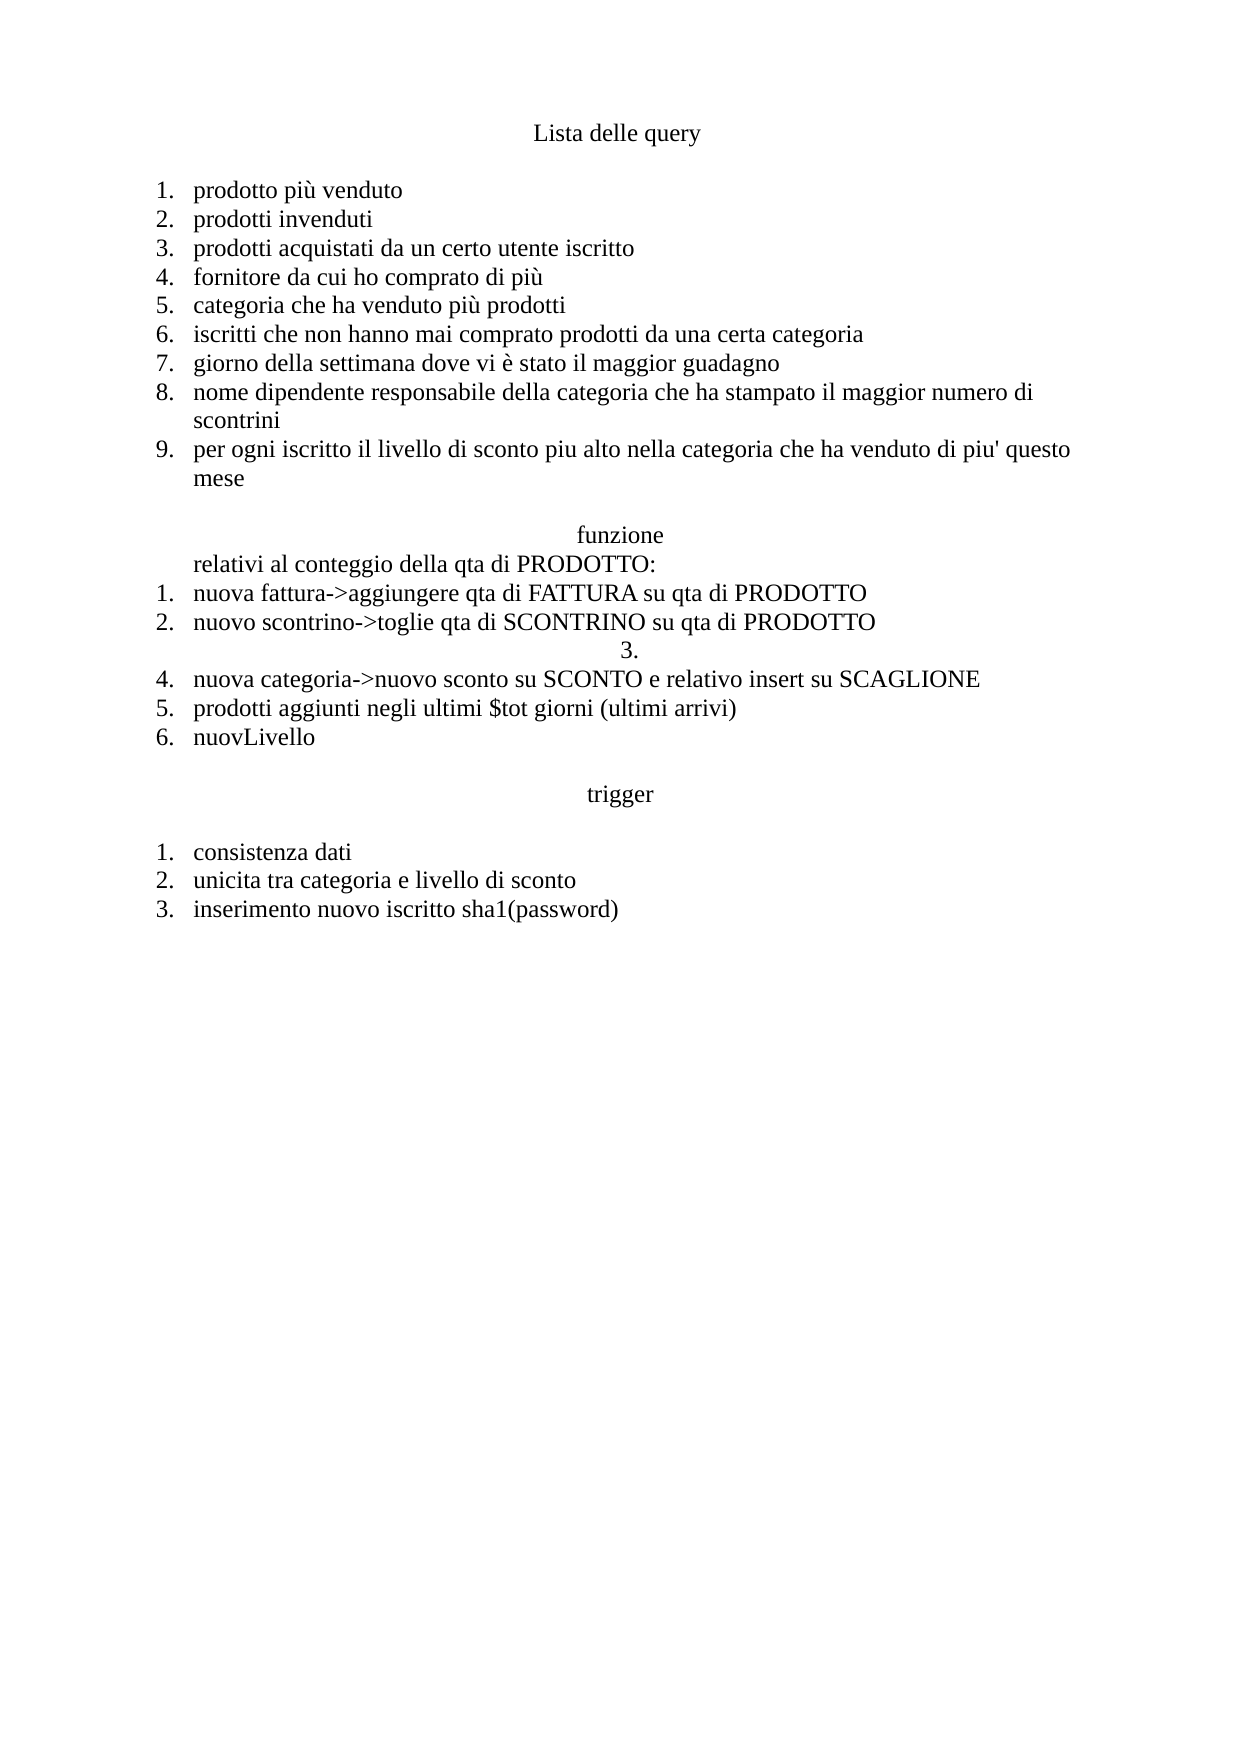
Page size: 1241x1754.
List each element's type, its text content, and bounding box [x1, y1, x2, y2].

list prodotti aggiunti negli ultimi $tot giorni (ultimi arrivi) [156, 693, 1122, 722]
list consistenza dati [156, 837, 1122, 866]
list categoria che ha venduto più prodotti [156, 291, 1122, 319]
list prodotti acquistati da un certo utente iscritto [156, 233, 1122, 262]
list inserimento nuovo iscritto sha1(password) [156, 894, 1122, 923]
text funzione [118, 521, 1122, 549]
text trigger [118, 779, 1122, 808]
list nuova fattura->aggiungere qta di FATTURA su qta di PRODOTTO [156, 578, 1122, 607]
list per ogni iscritto il livello di sconto piu alto nella categoria che ha venduto di piu' questo mese [156, 434, 1122, 492]
list unicita tra categoria e livello di sconto [156, 866, 1122, 894]
list relativi al conteggio della qta di PRODOTTO: [156, 549, 1122, 578]
list nuova categoria->nuovo sconto su SCONTO e relativo insert su SCAGLIONE [156, 664, 1122, 693]
list giorno della settimana dove vi è stato il maggior guadagno [156, 348, 1122, 377]
list prodotto più venduto [156, 176, 1122, 204]
list iscritti che non hanno mai comprato prodotti da una certa categoria [156, 319, 1122, 348]
list fornitore da cui ho comprato di più [156, 262, 1122, 291]
list prodotti invenduti [156, 204, 1122, 233]
list nuovLivello [156, 722, 1122, 751]
list nome dipendente responsabile della categoria che ha stampato il maggior numero di scontrini [156, 377, 1122, 434]
list nuovo scontrino->toglie qta di SCONTRINO su qta di PRODOTTO [156, 607, 1122, 636]
text Lista delle query [118, 118, 1122, 147]
